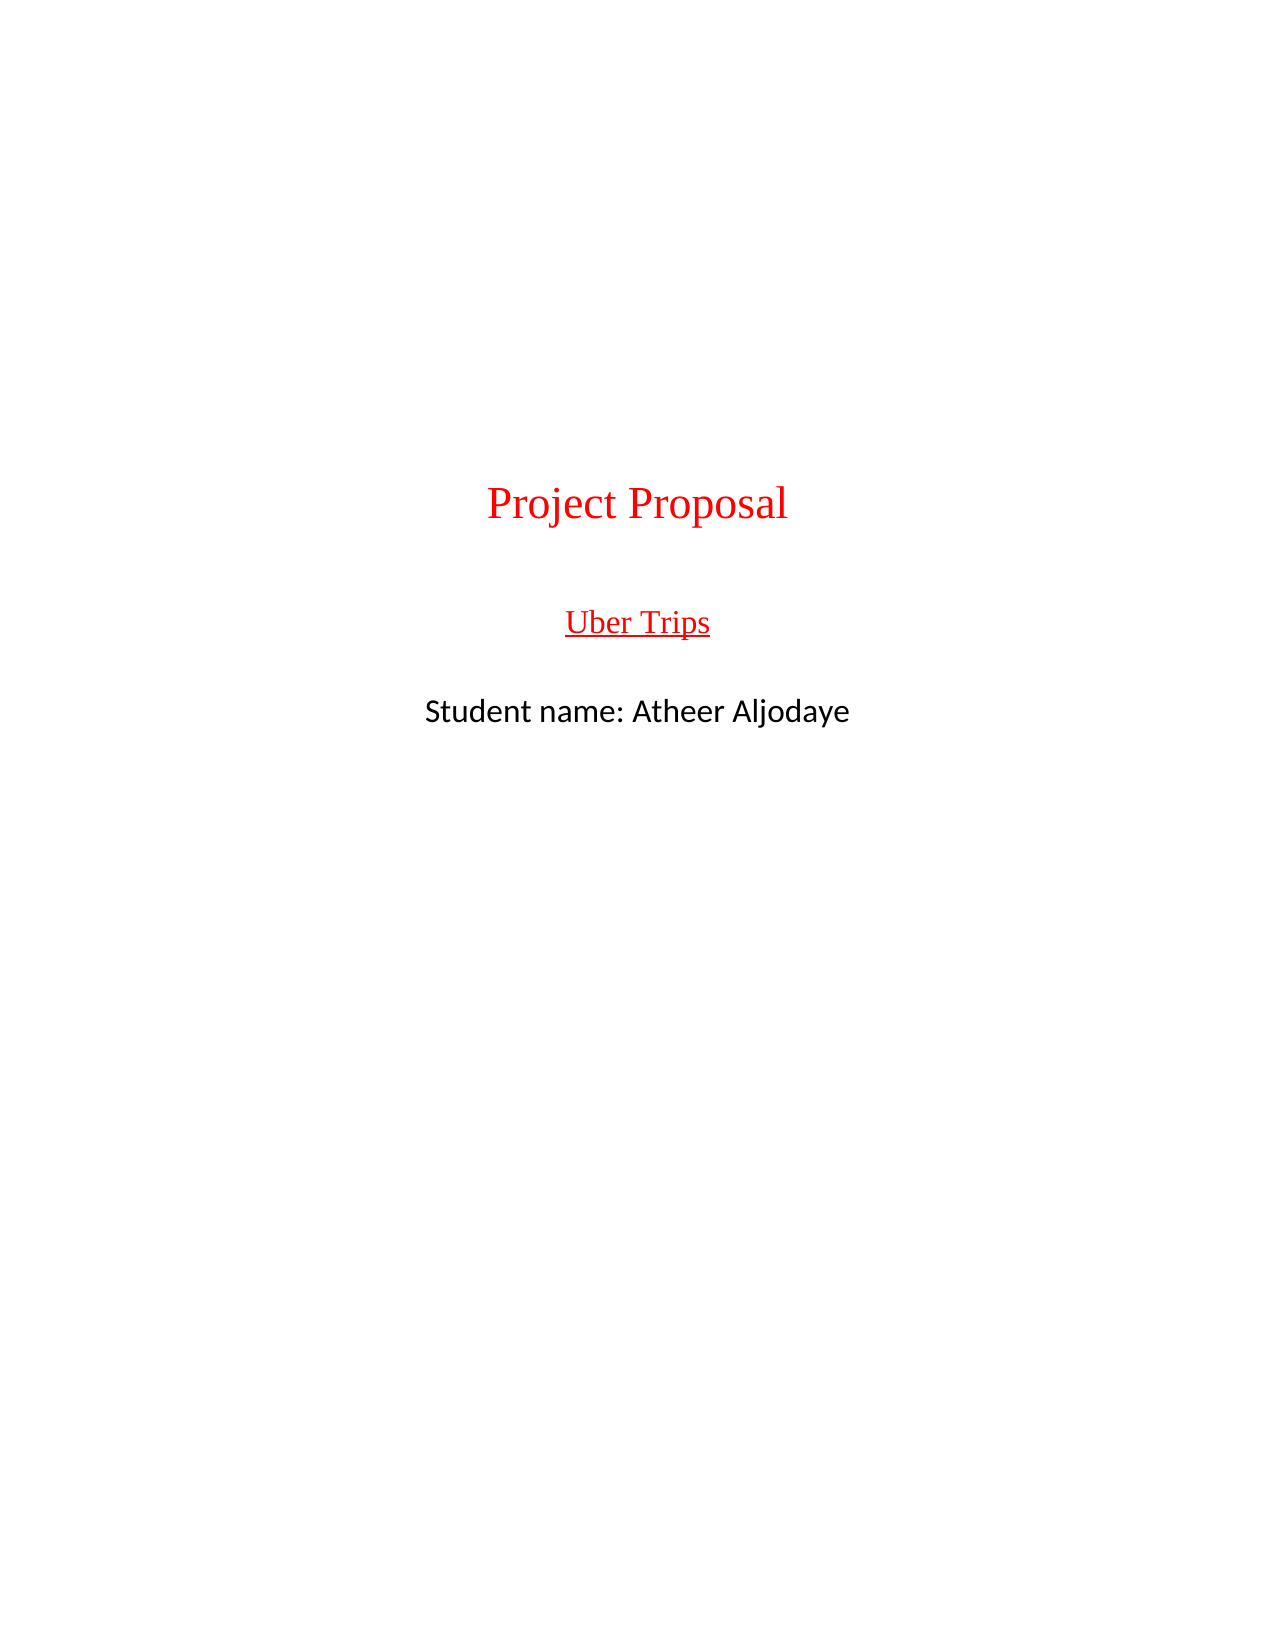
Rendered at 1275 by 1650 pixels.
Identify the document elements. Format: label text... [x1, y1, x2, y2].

subtitle Uber Trips [150, 602, 1125, 641]
text Student name: Atheer Aljodaye [150, 690, 1125, 730]
subtitle Project Proposal [150, 476, 1125, 529]
